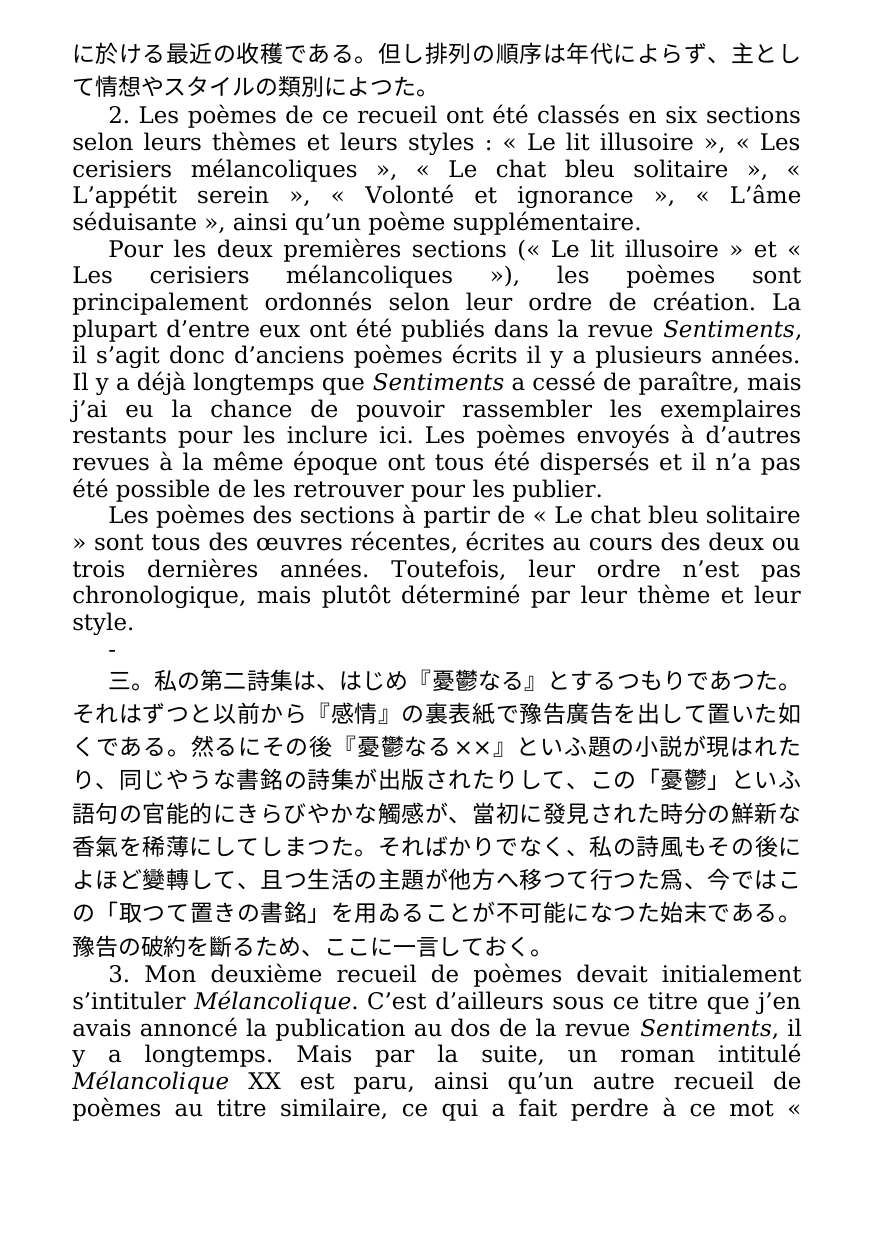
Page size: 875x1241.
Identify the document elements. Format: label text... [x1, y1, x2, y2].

text - [72, 636, 802, 662]
text 三。私の第二詩集は、はじめ『憂鬱なる』とするつもりであつた。それはずつと以前から『感情』の裏表紙で豫告廣告を出して置いた如くである。然るにその後『憂鬱なる××』といふ題の小説が現はれたり、同じやうな書銘の詩集が出版されたりして、この「憂鬱」といふ語句の官能的にきらびやかな觸感が、當初に發見された時分の鮮新な香氣を稀薄にしてしまつた。そればかりでなく、私の詩風もその後によほど變轉して、且つ生活の主題が他方へ移つて行つた爲、今ではこの「取つて置きの書銘」を用ゐることが不可能になつた始末である。豫告の破約を斷るため、ここに一言しておく。 [72, 662, 802, 962]
text Pour les deux premières sections (« Le lit illusoire » et « Les cerisiers mélancoliques »), les poèmes sont principalement ordonnés selon leur ordre de création. La plupart d’entre eux ont été publiés dans la revue Sentiments, il s’agit donc d’anciens poèmes écrits il y a plusieurs années. Il y a déjà longtemps que Sentiments a cessé de paraître, mais j’ai eu la chance de pouvoir rassembler les exemplaires restants pour les inclure ici. Les poèmes envoyés à d’autres revues à la même époque ont tous été dispersés et il n’a pas été possible de les retrouver pour les publier. [72, 236, 802, 502]
text Les poèmes des sections à partir de « Le chat bleu solitaire » sont tous des œuvres récentes, écrites au cours des deux ou trois dernières années. Toutefois, leur ordre n’est pas chronologique, mais plutôt déterminé par leur thème et leur style. [72, 502, 802, 636]
text に於ける最近の收穫である。但し排列の順序は年代によらず、主として情想やスタイルの類別によつた。 [72, 36, 802, 102]
text 3. Mon deuxième recueil de poèmes devait initialement s’intituler Mélancolique. C’est d’ailleurs sous ce titre que j’en avais annoncé la publication au dos de la revue Sentiments, il y a longtemps. Mais par la suite, un roman intitulé Mélancolique XX est paru, ainsi qu’un autre recueil de poèmes au titre similaire, ce qui a fait perdre à ce mot « [72, 962, 802, 1122]
text 2. Les poèmes de ce recueil ont été classés en six sections selon leurs thèmes et leurs styles : « Le lit illusoire », « Les cerisiers mélancoliques », « Le chat bleu solitaire », « L’appétit serein », « Volonté et ignorance », « L’âme séduisante », ainsi qu’un poème supplémentaire. [72, 102, 802, 236]
